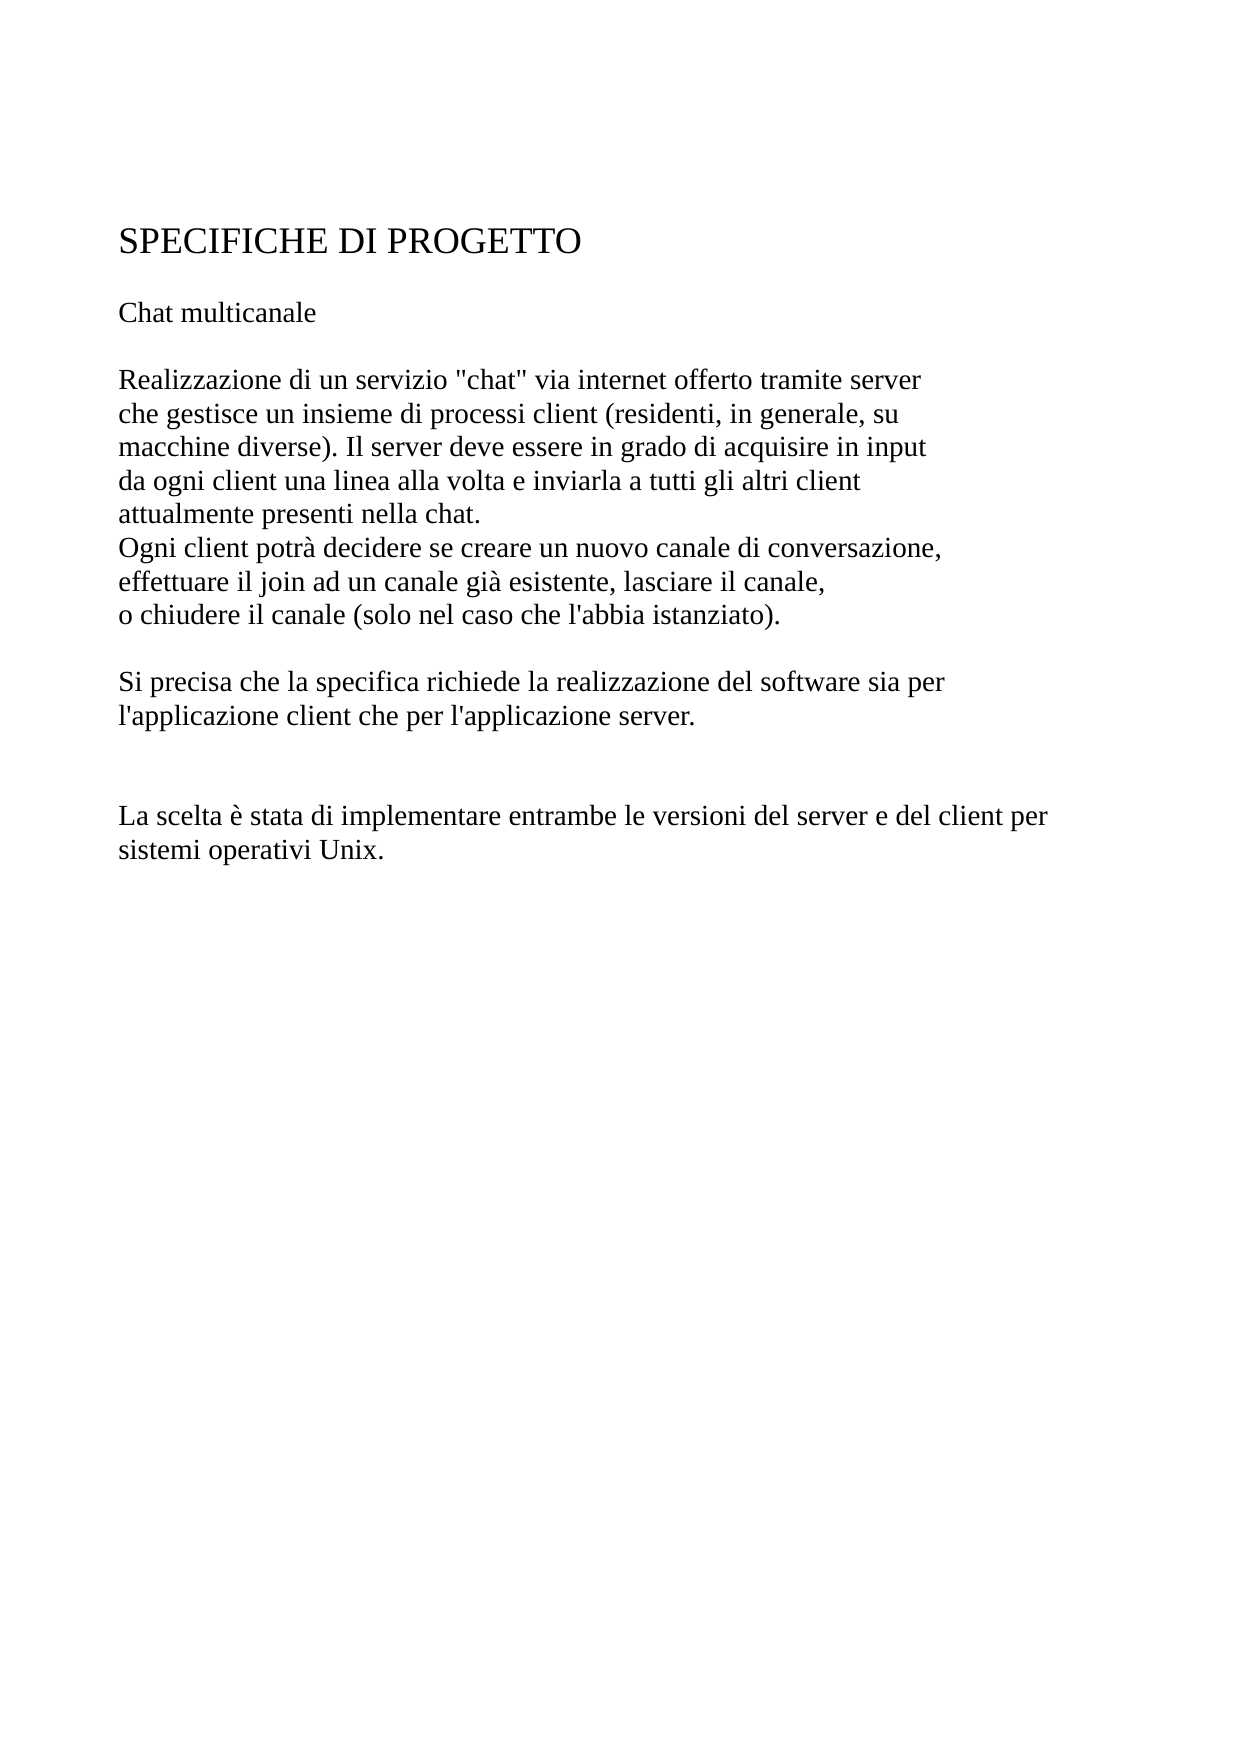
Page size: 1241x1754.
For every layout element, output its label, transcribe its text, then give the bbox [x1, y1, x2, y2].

text La scelta è stata di implementare entrambe le versioni del server e del client per sistemi operativi Unix. [118, 798, 1122, 866]
text Chat multicanale Realizzazione di un servizio "chat" via internet offerto tramite server che gestisce un insieme di processi client (residenti, in generale, su macchine diverse). Il server deve essere in grado di acquisire in input da ogni client una linea alla volta e inviarla a tutti gli altri client attualmente presenti nella chat. Ogni client potrà decidere se creare un nuovo canale di conversazione, effettuare il join ad un canale già esistente, lasciare il canale, o chiudere il canale (solo nel caso che l'abbia istanziato). Si precisa che la specifica richiede la realizzazione del software sia per l'applicazione client che per l'applicazione server. [118, 295, 1122, 731]
text SPECIFICHE DI PROGETTO [118, 219, 1122, 262]
